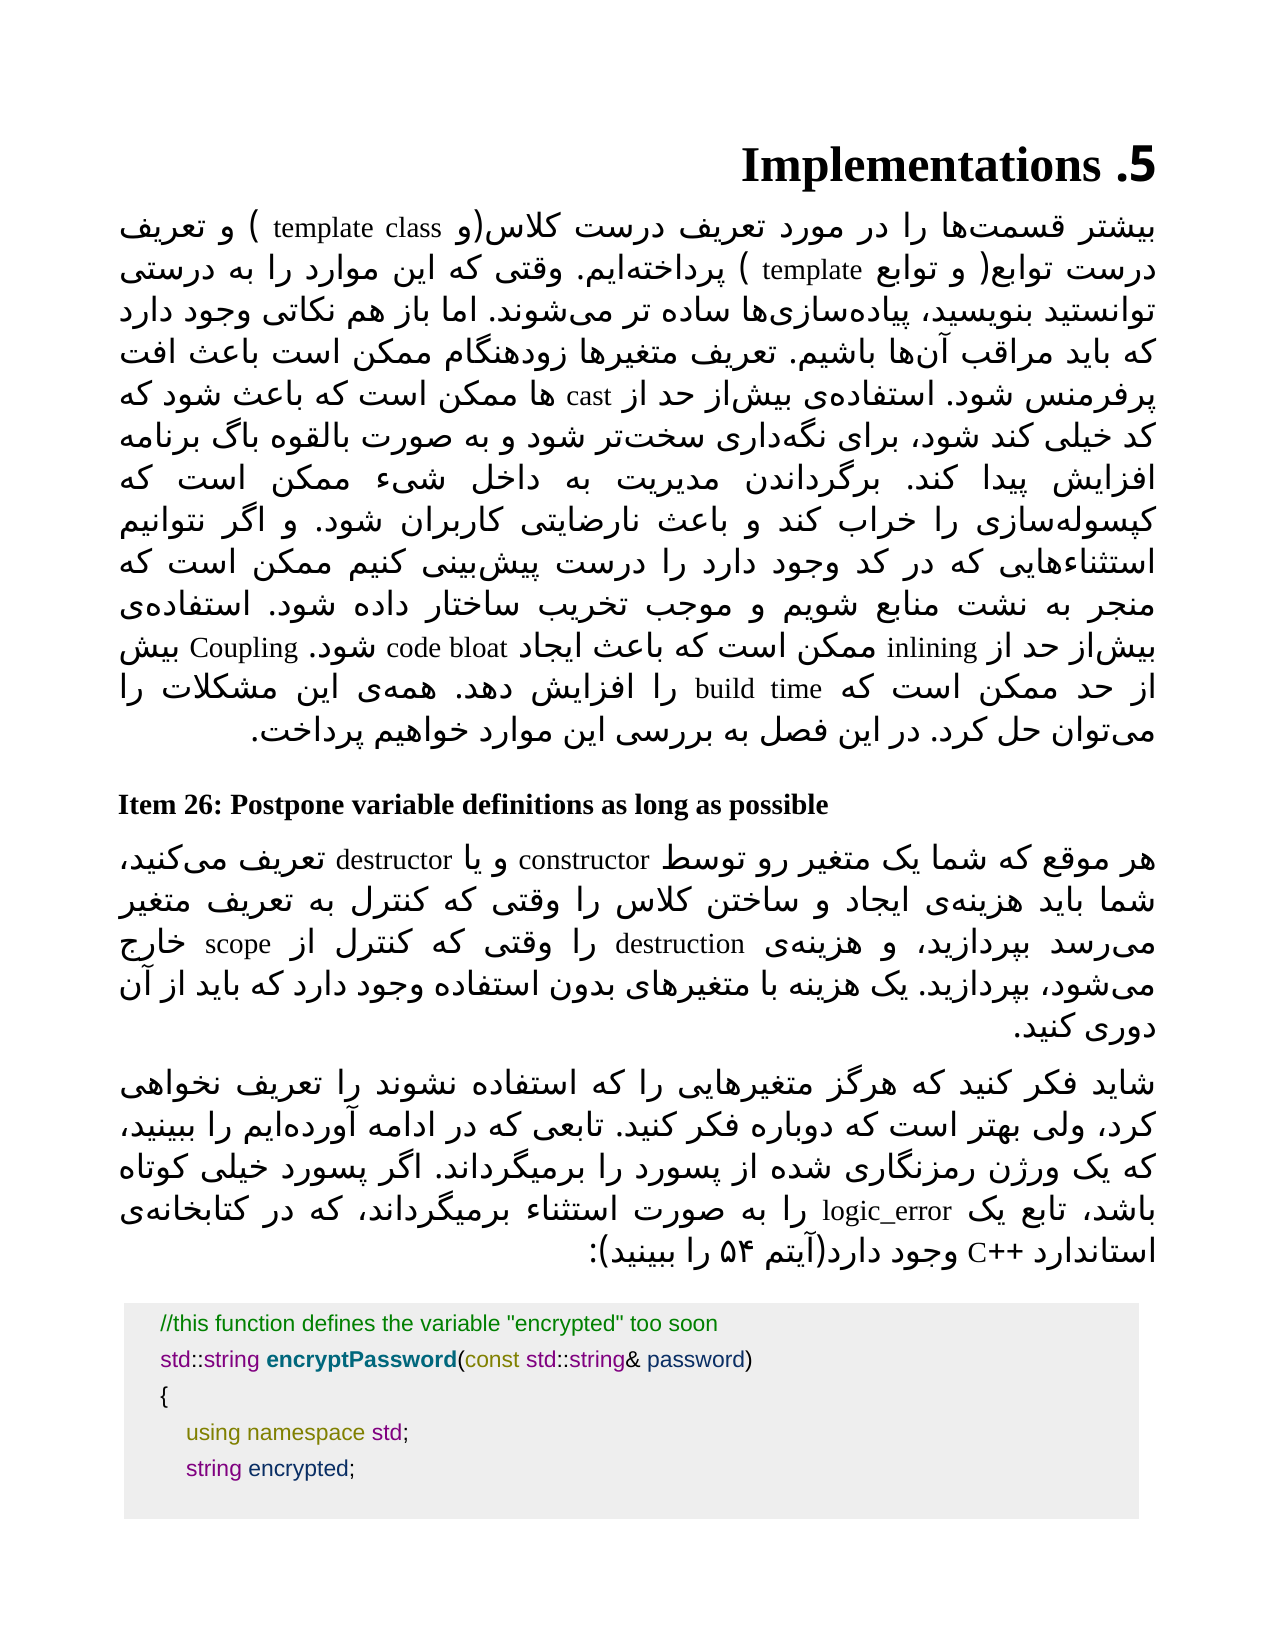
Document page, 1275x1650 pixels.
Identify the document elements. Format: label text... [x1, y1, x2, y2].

text std::string encryptPassword(const std::string& password) [124, 1339, 1139, 1375]
text using namespace std; [124, 1411, 1139, 1447]
text { [124, 1375, 1139, 1411]
text string encrypted; [124, 1447, 1139, 1483]
subtitle Item 26: Postpone variable definitions as long as possible [118, 778, 1157, 823]
text بیشتر قسمت‌ها را در مورد تعریف درست کلاس(و template class ) و تعریف درست توابع( و توابع template ) پرداخته‌ایم. وقتی که این موارد را به درستی توانستید بنویسید، پیاده‌سازی‌ها ساده‌ تر می‌شوند. اما باز هم نکاتی وجود دارد که باید مراقب آن‌ها باشیم. تعریف متغیرها زودهنگام ممکن است باعث افت پرفرمنس شود. استفاده‌ی بیش‌از حد از cast ها ممکن است که باعث شود که کد خیلی کند شود، برای نگه‌داری سخت‌تر شود و به صورت بالقوه باگ برنامه افزایش پیدا کند. برگرداندن مدیریت به داخل شیء ممکن است که کپسوله‌سازی را خراب کند و باعث نارضایتی کاربران شود. و اگر نتوانیم استثناءهایی که در کد وجود دارد را درست پیش‌بینی کنیم ممکن است که منجر به نشت منابع شویم و موجب تخریب ساختار داده شود. استفاده‌ی بیش‌از حد از inlining ممکن است که باعث ایجاد code bloat شود. Coupling بیش از حد ممکن است که build time را افزایش دهد. همه‌ی این مشکلات را می‌توان حل کرد. در این فصل به بررسی این موارد خواهیم پرداخت. [118, 204, 1157, 749]
text هر موقع که شما یک متغیر رو توسط constructor و یا destructor تعریف می‌کنید، شما باید هزینه‌ی ایجاد و ساختن کلاس را وقتی که کنترل به تعریف متغیر می‌رسد بپردازید، و هزینه‌ی destruction را وقتی که کنترل از scope خارج می‌شود، بپردازید. یک هزینه‌ با متغیرهای بدون استفاده وجود دارد که باید از آن دوری کنید. [118, 836, 1157, 1046]
text //this function defines the variable "encrypted" too soon [124, 1303, 1139, 1339]
text شاید فکر کنید که هرگز متغیر‌هایی را که استفاده نشوند را تعریف نخواهی کرد، ولی بهتر است که دوباره فکر کنید. تابعی که در ادامه آورده‌ایم را ببینید، که یک ورژن رمزنگاری شده از پسورد را برمیگرداند. اگر پسورد خیلی کوتاه باشد، تابع یک logic_error را به صورت استثناء برمیگرداند، که در کتابخانه‌ی استاندارد ++C وجود دارد(آیتم ۵۴ را ببینید): [118, 1061, 1157, 1270]
subtitle 5. Implementations [118, 143, 1157, 191]
